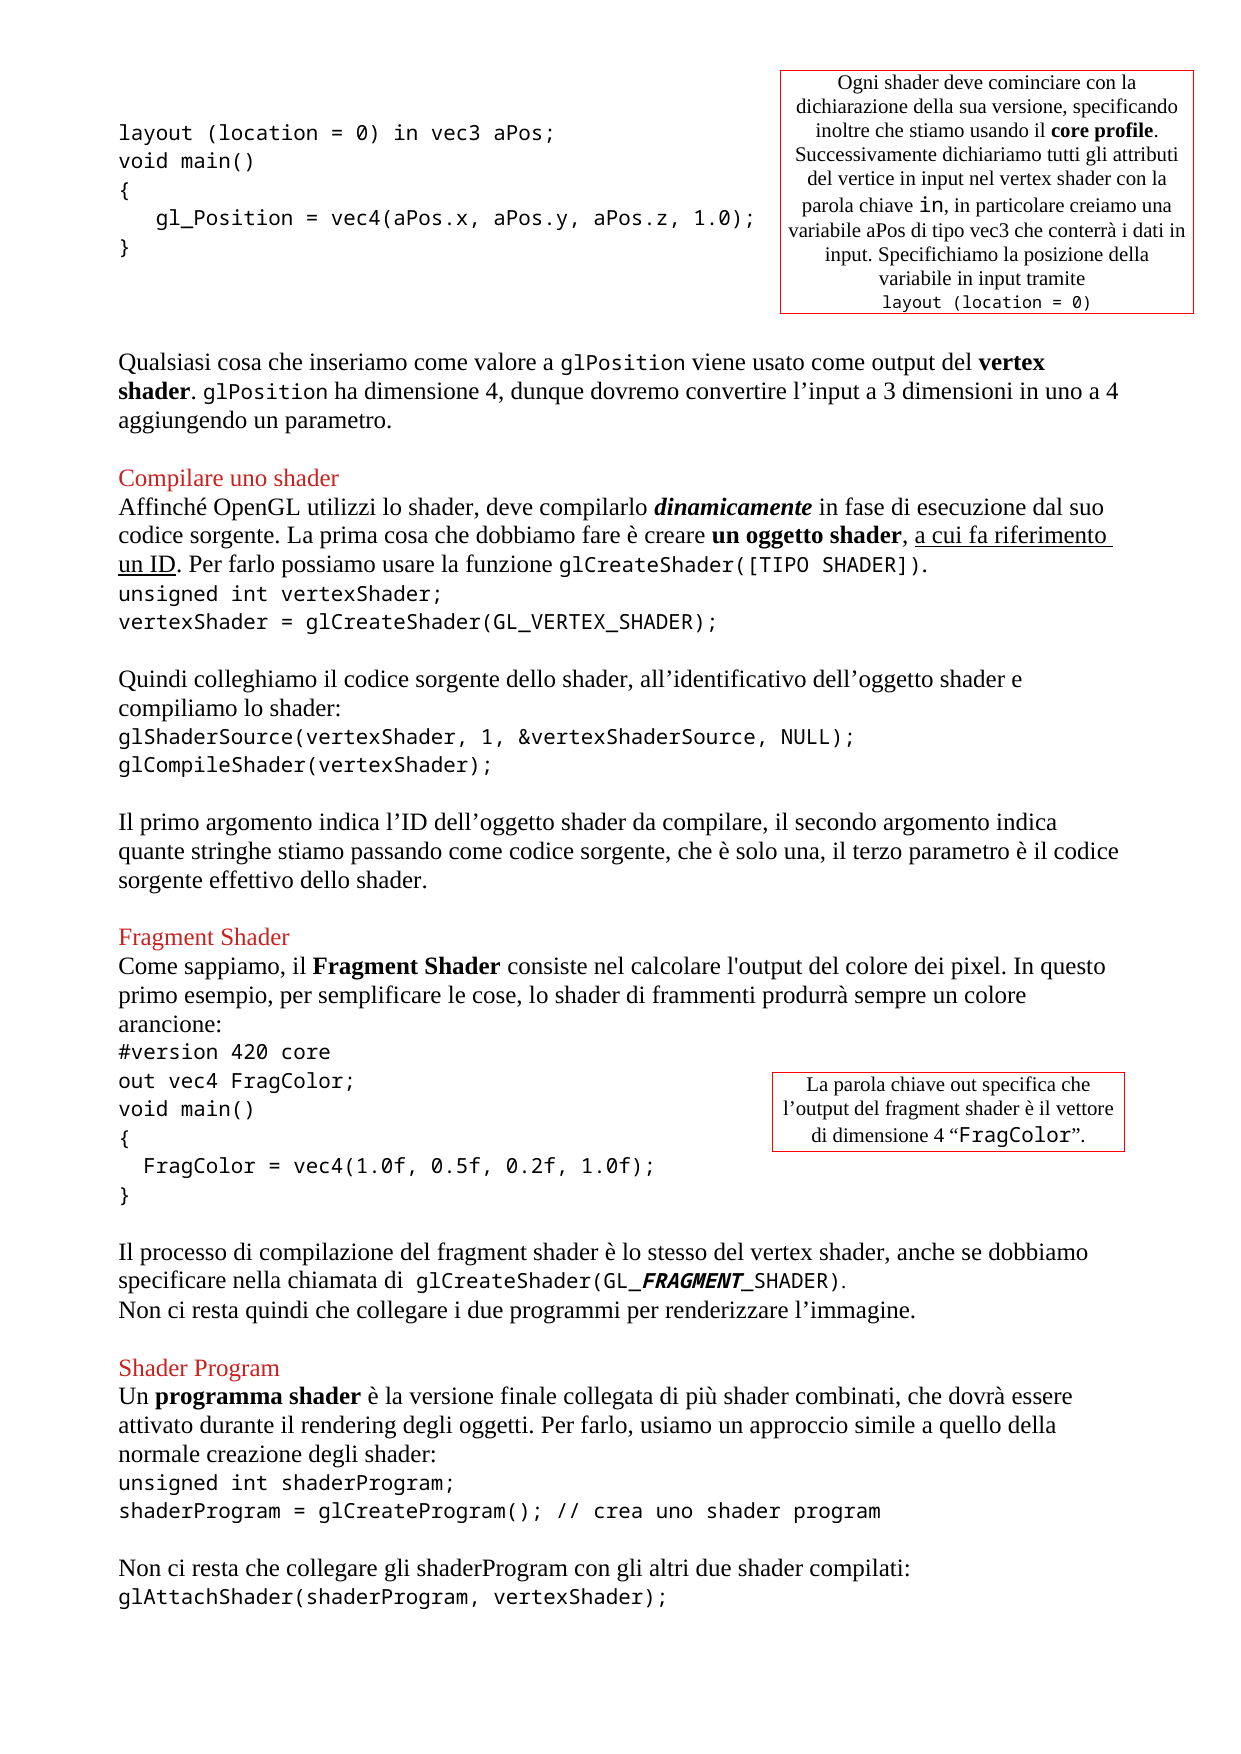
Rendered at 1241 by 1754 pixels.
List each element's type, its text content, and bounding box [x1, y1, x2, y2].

text { [940, 175, 945, 184]
text Non ci resta che collegare gli shaderProgram con gli altri due shader compilati: [118, 1553, 1122, 1582]
text { [118, 1123, 772, 1151]
text out vec4 FragColor; [118, 1066, 1122, 1094]
text glShaderSource(vertexShader, 1, &vertexShaderSource, NULL); [118, 722, 1122, 750]
text Affinché OpenGL utilizzi lo shader, deve compilarlo dinamicamente in fase di esecuzione dal suo codice sorgente. La prima cosa che dobbiamo fare è creare un oggetto shader, a cui fa riferimento un ID. Per farlo possiamo usare la funzione glCreateShader([TIPO SHADER]). [118, 492, 1122, 579]
text layout (location = 0) in vec3 aPos; [781, 118, 1122, 147]
text Non ci resta quindi che collegare i due programmi per renderizzare l’immagine. [118, 1295, 1122, 1324]
text unsigned int vertexShader; [118, 579, 1122, 607]
text Shader Program [118, 1353, 1122, 1381]
text FragColor = vec4(1.0f, 0.5f, 0.2f, 1.0f); [118, 1151, 1122, 1180]
text void main() [781, 147, 1122, 175]
text { [118, 175, 780, 203]
text } [781, 232, 1122, 260]
text Compilare uno shader [118, 463, 1122, 492]
text { [781, 175, 1122, 203]
text layout (location = 0) in vec3 aPos; [118, 118, 780, 147]
text Il processo di compilazione del fragment shader è lo stesso del vertex shader, anche se dobbiamo specificare nella chiamata di glCreateShader(GL_FRAGMENT_SHADER). [118, 1237, 1122, 1295]
text void main() [773, 1094, 1122, 1123]
text glCompileShader(vertexShader); [118, 750, 1122, 779]
text gl_Position = vec4(aPos.x, aPos.y, aPos.z, 1.0); [118, 203, 780, 232]
text vertexShader = glCreateShader(GL_VERTEX_SHADER); [118, 607, 1122, 636]
text Fragment Shader [118, 922, 1122, 951]
text gl_Position = vec4(aPos.x, aPos.y, aPos.z, 1.0); [781, 203, 1122, 232]
text } [118, 232, 780, 260]
text void main() [118, 1094, 772, 1123]
text { [773, 1123, 1122, 1151]
text } [118, 1180, 1122, 1208]
text Quindi colleghiamo il codice sorgente dello shader, all’identificativo dell’oggetto shader e compiliamo lo shader: [118, 664, 1122, 722]
text Come sappiamo, il Fragment Shader consiste nel calcolare l'output del colore dei pixel. In questo primo esempio, per semplificare le cose, lo shader di frammenti produrrà sempre un colore arancione: [118, 951, 1122, 1037]
text shaderProgram = glCreateProgram(); // crea uno shader program [118, 1496, 1122, 1524]
text Qualsiasi cosa che inseriamo come valore a glPosition viene usato come output del vertex shader. glPosition ha dimensione 4, dunque dovremo convertire l’input a 3 dimensioni in uno a 4 aggiungendo un parametro. [118, 347, 1122, 434]
text Il primo argomento indica l’ID dell’oggetto shader da compilare, il secondo argomento indica quante stringhe stiamo passando come codice sorgente, che è solo una, il terzo parametro è il codice sorgente effettivo dello shader. [118, 807, 1122, 894]
text Un programma shader è la versione finale collegata di più shader combinati, che dovrà essere attivato durante il rendering degli oggetti. Per farlo, usiamo un approccio simile a quello della normale creazione degli shader: [118, 1381, 1122, 1468]
text #version 420 core [118, 1037, 1122, 1066]
text void main() [118, 147, 780, 175]
text glAttachShader(shaderProgram, vertexShader); [118, 1582, 1122, 1610]
text unsigned int shaderProgram; [118, 1468, 1122, 1496]
